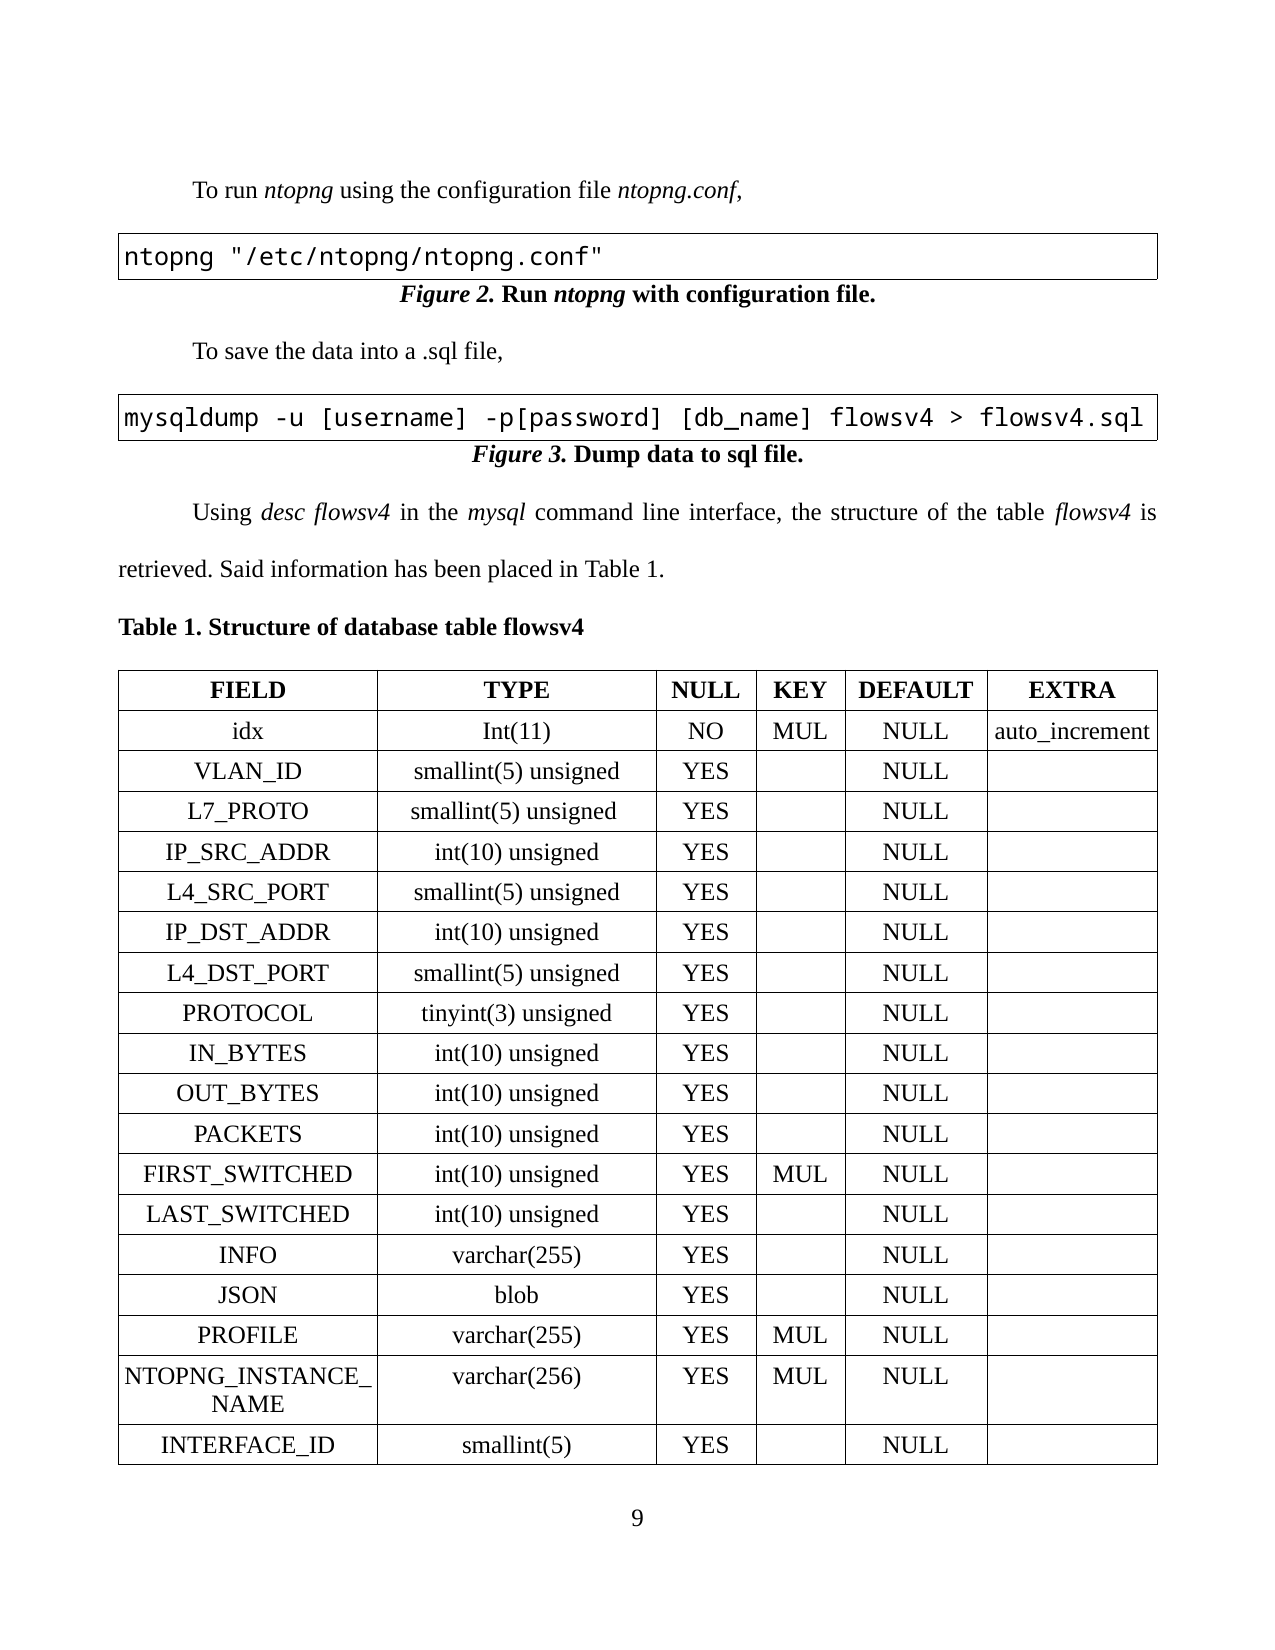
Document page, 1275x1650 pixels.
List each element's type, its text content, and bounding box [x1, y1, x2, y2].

table_cell smallint(5) unsigned [378, 953, 656, 992]
table_cell YES [657, 1235, 756, 1274]
table_header DEFAULT [846, 671, 987, 710]
table_cell [988, 1195, 1157, 1234]
table_cell YES [657, 1114, 756, 1153]
table_cell tinyint(3) unsigned [378, 993, 656, 1032]
table_cell [988, 1154, 1157, 1194]
table_cell [757, 1235, 845, 1274]
table_cell NULL [846, 1034, 987, 1073]
table_header NULL [657, 671, 756, 710]
table_cell NULL [846, 1074, 987, 1113]
table_cell [988, 792, 1157, 831]
table_cell PROFILE [119, 1316, 377, 1355]
table_cell YES [657, 792, 756, 831]
table_cell [988, 872, 1157, 911]
table_cell [988, 1275, 1157, 1314]
table_cell FIRST_SWITCHED [119, 1154, 377, 1194]
table_cell int(10) unsigned [378, 1154, 656, 1194]
table_cell int(10) unsigned [378, 1114, 656, 1153]
table_cell PACKETS [119, 1114, 377, 1153]
table_header mysqldump -u [username] -p[password] [db_name] flowsv4 > flowsv4.sql [119, 395, 1157, 439]
table_header TYPE [378, 671, 656, 710]
table_cell YES [657, 1154, 756, 1194]
table_cell blob [378, 1275, 656, 1314]
table_cell VLAN_ID [119, 751, 377, 791]
table_cell smallint(5) unsigned [378, 751, 656, 791]
table_cell YES [657, 1034, 756, 1073]
table_cell int(10) unsigned [378, 912, 656, 952]
table_cell [757, 993, 845, 1032]
table_cell MUL [757, 1356, 845, 1424]
table_cell smallint(5) unsigned [378, 872, 656, 911]
table_cell [757, 832, 845, 871]
table_cell [988, 1425, 1157, 1464]
table_cell YES [657, 1275, 756, 1314]
table_cell [988, 993, 1157, 1032]
table_cell varchar(255) [378, 1235, 656, 1274]
table_cell L7_PROTO [119, 792, 377, 831]
table_cell NULL [846, 832, 987, 871]
table_cell YES [657, 1074, 756, 1113]
table_cell PROTOCOL [119, 993, 377, 1032]
table_cell [988, 1235, 1157, 1274]
table_cell IN_BYTES [119, 1034, 377, 1073]
table_header ntopng "/etc/ntopng/ntopng.conf" [119, 234, 1157, 279]
table_cell YES [657, 953, 756, 992]
table_cell [757, 1074, 845, 1113]
table_cell NULL [846, 1425, 987, 1464]
table_cell NULL [846, 993, 987, 1032]
table_cell YES [657, 1195, 756, 1234]
table_cell NULL [846, 1154, 987, 1194]
table_cell [757, 1034, 845, 1073]
text To run ntopng using the configuration file ntopng.conf, [118, 176, 1157, 204]
table_cell smallint(5) [378, 1425, 656, 1464]
table_cell NULL [846, 792, 987, 831]
table_cell LAST_SWITCHED [119, 1195, 377, 1234]
table_cell NULL [846, 872, 987, 911]
table_header KEY [757, 671, 845, 710]
table_cell YES [657, 751, 756, 791]
table_cell [988, 1034, 1157, 1073]
table_cell NULL [846, 953, 987, 992]
table_cell [988, 1074, 1157, 1113]
table_cell int(10) unsigned [378, 832, 656, 871]
table_cell Int(11) [378, 711, 656, 750]
table_cell MUL [757, 1154, 845, 1194]
table_cell YES [657, 832, 756, 871]
table_cell [988, 832, 1157, 871]
table_cell INFO [119, 1235, 377, 1274]
table_cell NULL [846, 1114, 987, 1153]
table_cell NULL [846, 1316, 987, 1355]
table_cell [988, 1114, 1157, 1153]
table_cell [757, 872, 845, 911]
table_cell [757, 751, 845, 791]
table_cell YES [657, 1316, 756, 1355]
table_cell L4_SRC_PORT [119, 872, 377, 911]
table_cell MUL [757, 711, 845, 750]
table_cell NULL [846, 1356, 987, 1424]
table_cell int(10) unsigned [378, 1195, 656, 1234]
table_cell [757, 1195, 845, 1234]
table_cell NULL [846, 711, 987, 750]
table_cell YES [657, 872, 756, 911]
table_cell NULL [846, 751, 987, 791]
table_cell NULL [846, 1275, 987, 1314]
table_cell YES [657, 993, 756, 1032]
table_cell L4_DST_PORT [119, 953, 377, 992]
table_cell NULL [846, 912, 987, 952]
table_cell [988, 1316, 1157, 1355]
table_cell YES [657, 912, 756, 952]
table_cell [757, 1425, 845, 1464]
table_cell [757, 912, 845, 952]
table_cell varchar(255) [378, 1316, 656, 1355]
table_cell YES [657, 1356, 756, 1424]
text Using desc flowsv4 in the mysql command line interface, the structure of the table flowsv4 is retrieved. Said information has been placed in Table 1. [118, 497, 1157, 583]
table_cell auto_increment [988, 711, 1157, 750]
table_cell NTOPNG_INSTANCE_NAME [119, 1356, 377, 1424]
table_cell NO [657, 711, 756, 750]
table_header EXTRA [988, 671, 1157, 710]
table_cell [757, 1114, 845, 1153]
table_cell IP_DST_ADDR [119, 912, 377, 952]
table_cell [757, 792, 845, 831]
table_cell YES [657, 1425, 756, 1464]
table_cell [757, 953, 845, 992]
table_cell IP_SRC_ADDR [119, 832, 377, 871]
table_cell INTERFACE_ID [119, 1425, 377, 1464]
table_cell NULL [846, 1195, 987, 1234]
table_header FIELD [119, 671, 377, 710]
text Figure 2. Run ntopng with configuration file. [118, 280, 1157, 308]
table_cell int(10) unsigned [378, 1074, 656, 1113]
table_cell int(10) unsigned [378, 1034, 656, 1073]
table_cell [757, 1275, 845, 1314]
table_cell [988, 751, 1157, 791]
table_cell [988, 912, 1157, 952]
table_cell MUL [757, 1316, 845, 1355]
table_cell smallint(5) unsigned [378, 792, 656, 831]
table_cell [988, 953, 1157, 992]
text Figure 3. Dump data to sql file. [118, 441, 1157, 468]
table_cell [988, 1356, 1157, 1424]
table_cell idx [119, 711, 377, 750]
text Table 1. Structure of database table flowsv4 [118, 612, 1157, 641]
table_cell NULL [846, 1235, 987, 1274]
table_cell varchar(256) [378, 1356, 656, 1424]
table_cell JSON [119, 1275, 377, 1314]
text To save the data into a .sql file, [118, 336, 1157, 365]
table_cell OUT_BYTES [119, 1074, 377, 1113]
